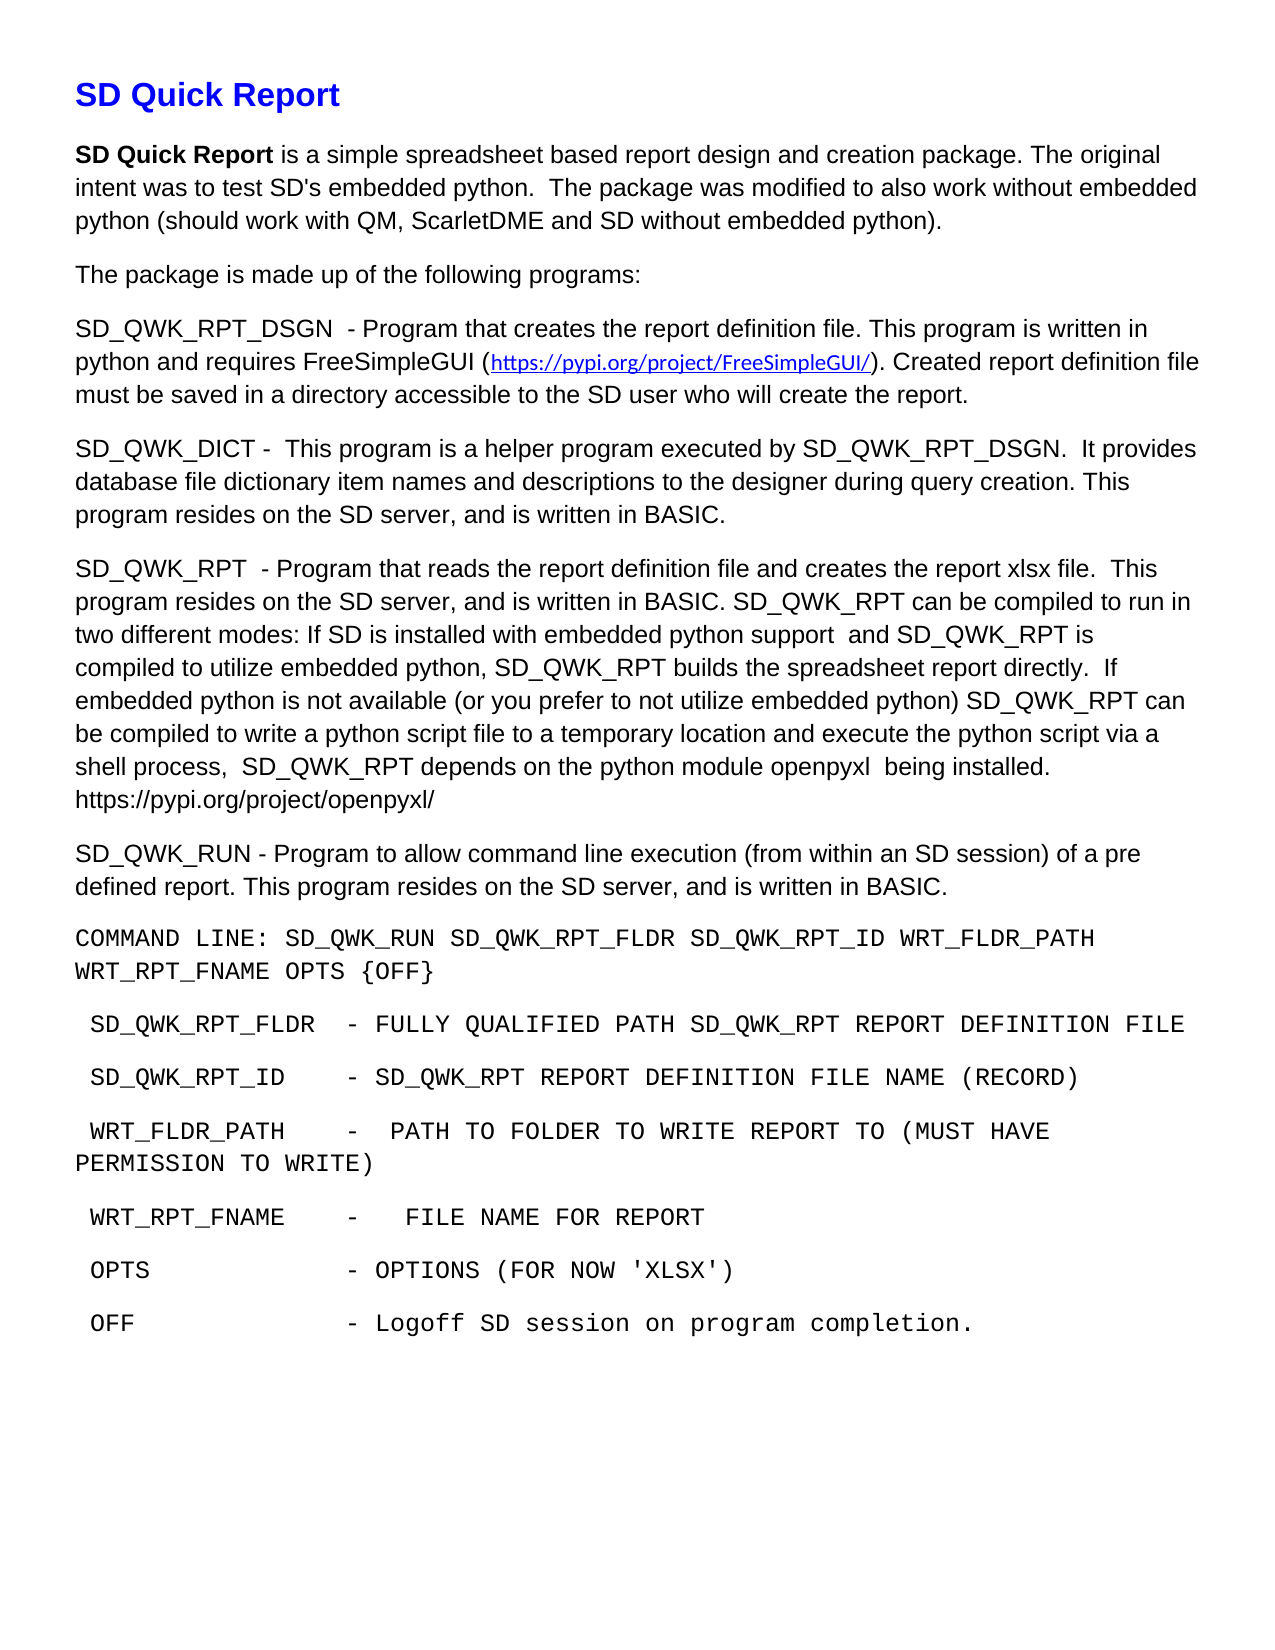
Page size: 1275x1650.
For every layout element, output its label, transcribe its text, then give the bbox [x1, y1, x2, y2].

text OFF - Logoff SD session on program completion. [75, 1311, 1200, 1339]
text SD_QWK_DICT - This program is a helper program executed by SD_QWK_RPT_DSGN. It provides database file dictionary item names and descriptions to the designer during query creation. This program resides on the SD server, and is written in BASIC. [75, 434, 1200, 529]
text SD_QWK_RUN - Program to allow command line execution (from within an SD session) of a pre defined report. This program resides on the SD server, and is written in BASIC. [75, 839, 1200, 901]
text The package is made up of the following programs: [75, 260, 1200, 289]
text OPTS - OPTIONS (FOR NOW 'XLSX') [75, 1257, 1200, 1286]
text WRT_RPT_FNAME - FILE NAME FOR REPORT [75, 1204, 1200, 1232]
text COMMAND LINE: SD_QWK_RUN SD_QWK_RPT_FLDR SD_QWK_RPT_ID WRT_FLDR_PATH WRT_RPT_FNAME OPTS {OFF} [75, 926, 1200, 987]
text SD_QWK_RPT_DSGN - Program that creates the report definition file. This program is written in python and requires FreeSimpleGUI (https://pypi.org/project/FreeSimpleGUI/). Created report definition file must be saved in a directory accessible to the SD user who will create the report. [75, 314, 1200, 409]
text SD Quick Report [75, 75, 1200, 113]
text SD_QWK_RPT_ID - SD_QWK_RPT REPORT DEFINITION FILE NAME (RECORD) [75, 1065, 1200, 1093]
text SD_QWK_RPT - Program that reads the report definition file and creates the report xlsx file. This program resides on the SD server, and is written in BASIC. SD_QWK_RPT can be compiled to run in two different modes: If SD is installed with embedded python support and SD_QWK_RPT is compiled to utilize embedded python, SD_QWK_RPT builds the spreadsheet report directly. If embedded python is not available (or you prefer to not utilize embedded python) SD_QWK_RPT can be compiled to write a python script file to a temporary location and execute the python script via a shell process, SD_QWK_RPT depends on the python module openpyxl being installed. https://pypi.org/project/openpyxl/ [75, 554, 1200, 814]
text SD Quick Report is a simple spreadsheet based report design and creation package. The original intent was to test SD's embedded python. The package was modified to also work without embedded python (should work with QM, ScarletDME and SD without embedded python). [75, 140, 1200, 235]
text WRT_FLDR_PATH - PATH TO FOLDER TO WRITE REPORT TO (MUST HAVE PERMISSION TO WRITE) [75, 1118, 1200, 1179]
text SD_QWK_RPT_FLDR - FULLY QUALIFIED PATH SD_QWK_RPT REPORT DEFINITION FILE [75, 1012, 1200, 1040]
